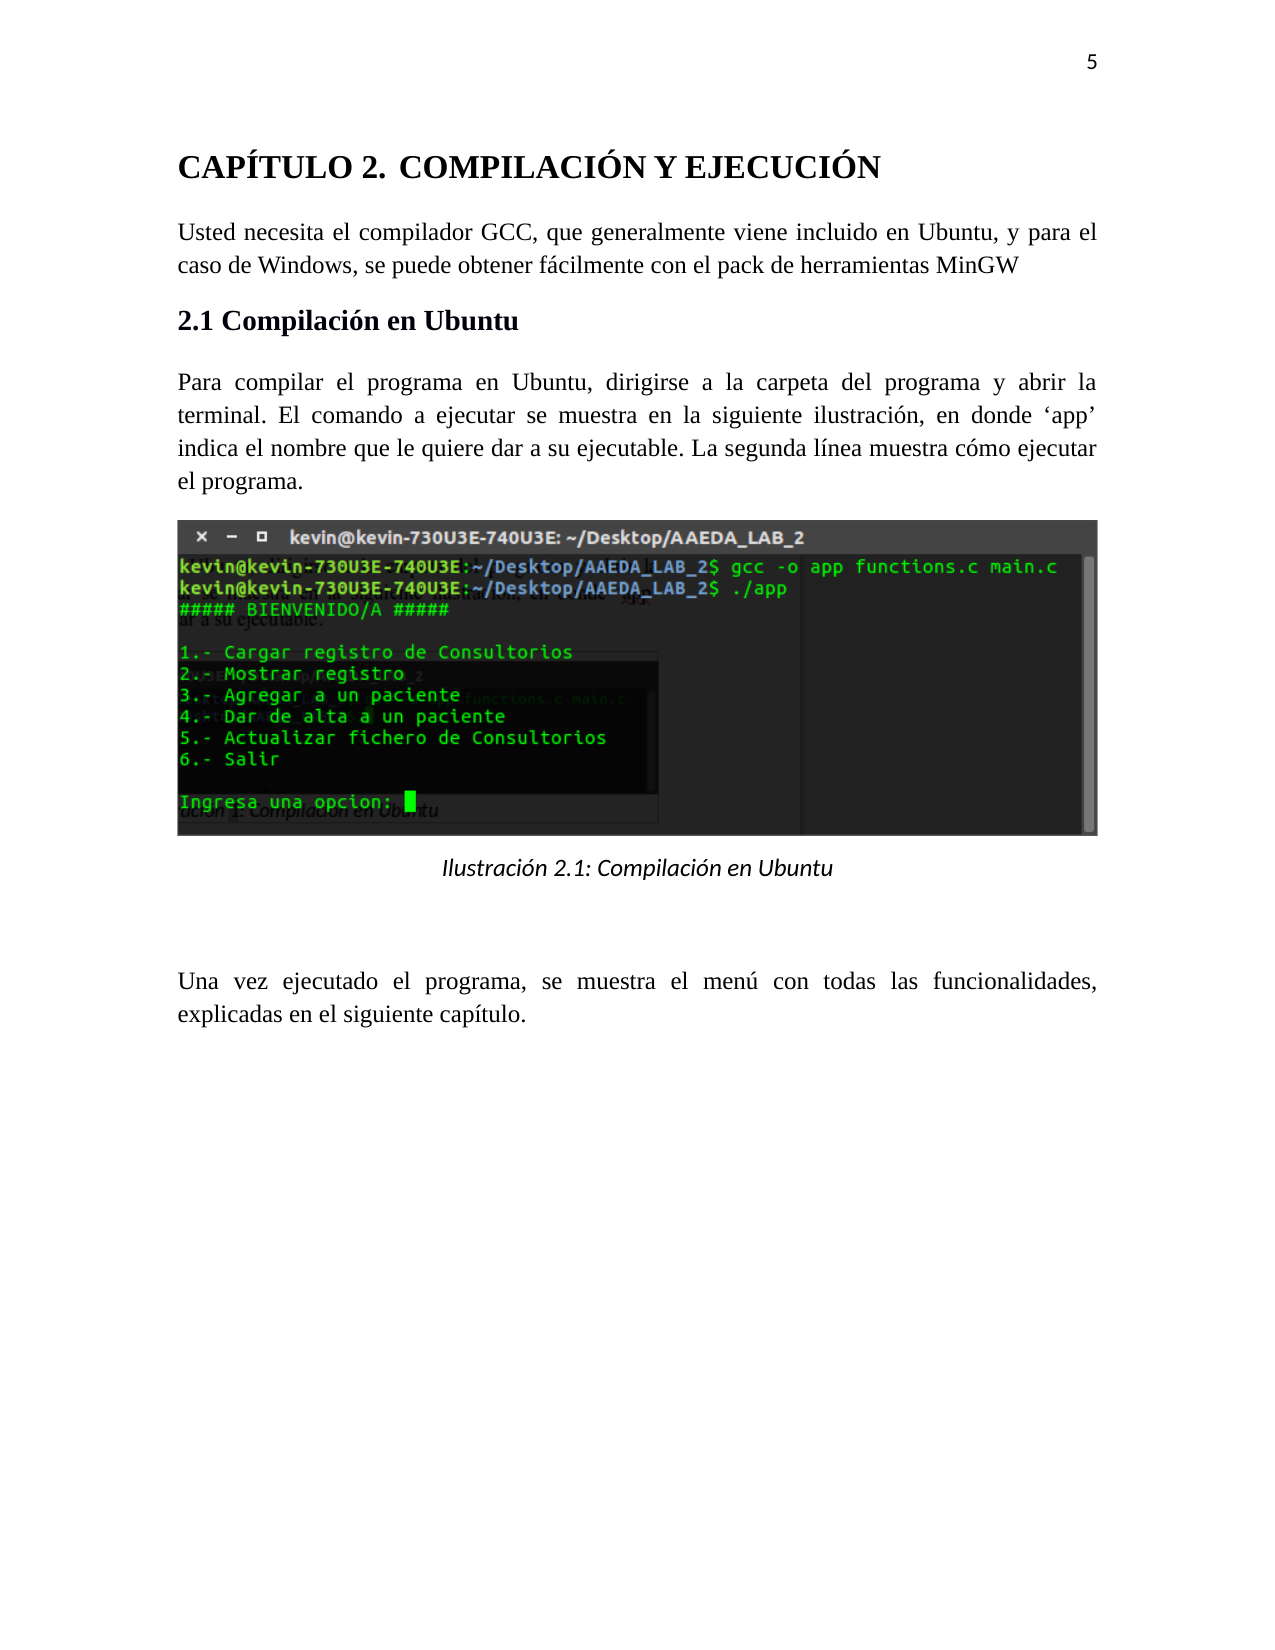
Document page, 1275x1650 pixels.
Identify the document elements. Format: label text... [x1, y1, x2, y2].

text Usted necesita el compilador GCC, que generalmente viene incluido en Ubuntu, y para el caso de Windows, se puede obtener fácilmente con el pack de herramientas MinGW [177, 217, 1098, 278]
picture [177, 520, 1098, 836]
text Una vez ejecutado el programa, se muestra el menú con todas las funcionalidades, explicadas en el siguiente capítulo. [177, 966, 1098, 1028]
text Ilustración 2.1: Compilación en Ubuntu [177, 836, 1098, 883]
text 2.1 Compilación en Ubuntu [177, 303, 1098, 337]
subtitle COMPILACIÓN Y EJECUCIÓN [177, 148, 1098, 186]
text Para compilar el programa en Ubuntu, dirigirse a la carpeta del programa y abrir la terminal. El comando a ejecutar se muestra en la siguiente ilustración, en donde ‘app’ indica el nombre que le quiere dar a su ejecutable. La segunda línea muestra cómo ejecutar el programa. [177, 367, 1098, 495]
